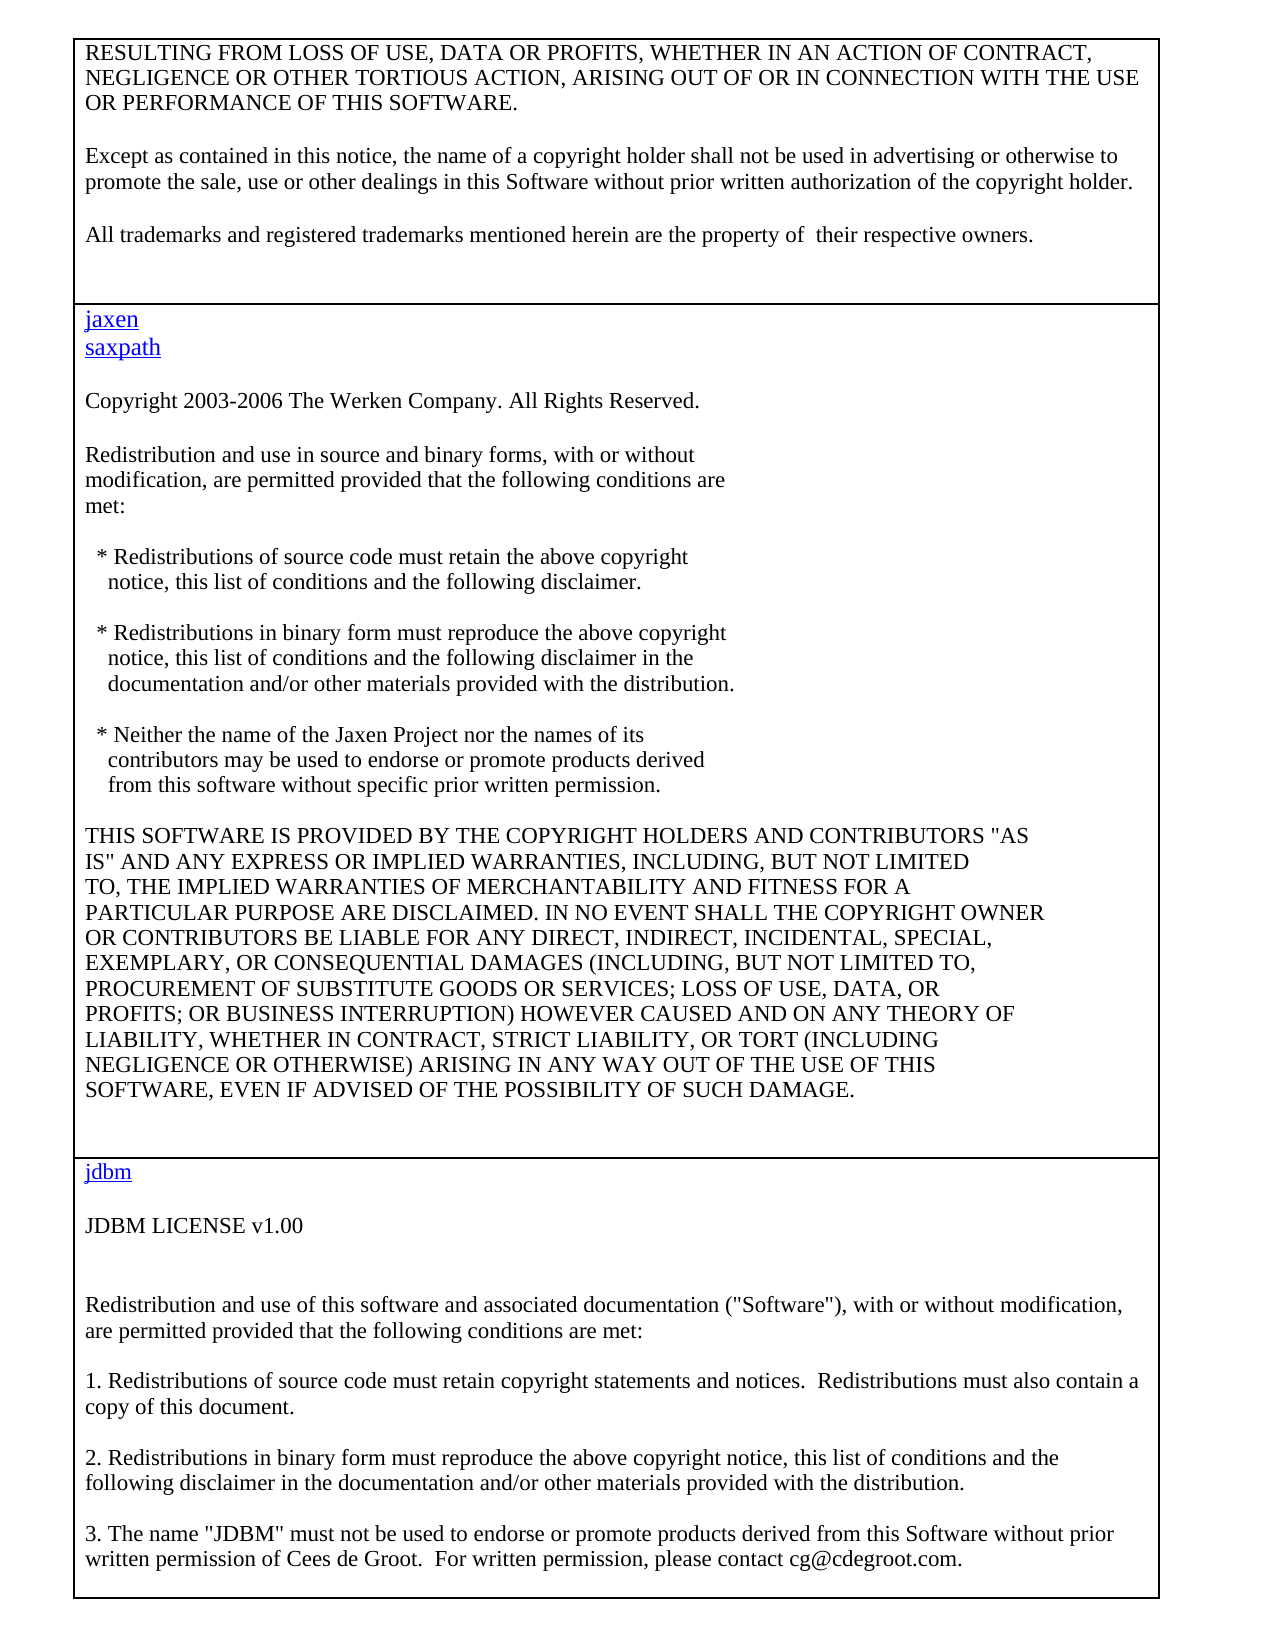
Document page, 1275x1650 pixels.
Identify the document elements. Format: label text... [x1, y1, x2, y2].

table_cell jdbm JDBM LICENSE v1.00 Redistribution and use of this software and associated documentation ("Software"), with or without modification, are permitted provided that the following conditions are met: 1. Redistributions of source code must retain copyright statements and notices. Redistributions must also contain a copy of this document. 2. Redistributions in binary form must reproduce the above copyright notice, this list of conditions and the following disclaimer in the documentation and/or other materials provided with the distribution. 3. The name "JDBM" must not be used to endorse or promote products derived from this Software without prior written permission of Cees de Groot. For written permission, please contact cg@cdegroot.com. [75, 1159, 1158, 1597]
table_cell jaxen saxpath Copyright 2003-2006 The Werken Company. All Rights Reserved. Redistribution and use in source and binary forms, with or without modification, are permitted provided that the following conditions are met: * Redistributions of source code must retain the above copyright notice, this list of conditions and the following disclaimer. * Redistributions in binary form must reproduce the above copyright notice, this list of conditions and the following disclaimer in the documentation and/or other materials provided with the distribution. * Neither the name of the Jaxen Project nor the names of its contributors may be used to endorse or promote products derived from this software without specific prior written permission. THIS SOFTWARE IS PROVIDED BY THE COPYRIGHT HOLDERS AND CONTRIBUTORS "AS IS" AND ANY EXPRESS OR IMPLIED WARRANTIES, INCLUDING, BUT NOT LIMITED TO, THE IMPLIED WARRANTIES OF MERCHANTABILITY AND FITNESS FOR A PARTICULAR PURPOSE ARE DISCLAIMED. IN NO EVENT SHALL THE COPYRIGHT OWNER OR CONTRIBUTORS BE LIABLE FOR ANY DIRECT, INDIRECT, INCIDENTAL, SPECIAL, EXEMPLARY, OR CONSEQUENTIAL DAMAGES (INCLUDING, BUT NOT LIMITED TO, PROCUREMENT OF SUBSTITUTE GOODS OR SERVICES; LOSS OF USE, DATA, OR PROFITS; OR BUSINESS INTERRUPTION) HOWEVER CAUSED AND ON ANY THEORY OF LIABILITY, WHETHER IN CONTRACT, STRICT LIABILITY, OR TORT (INCLUDING NEGLIGENCE OR OTHERWISE) ARISING IN ANY WAY OUT OF THE USE OF THIS SOFTWARE, EVEN IF ADVISED OF THE POSSIBILITY OF SUCH DAMAGE. [75, 305, 1158, 1157]
table_cell RESULTING FROM LOSS OF USE, DATA OR PROFITS, WHETHER IN AN ACTION OF CONTRACT, NEGLIGENCE OR OTHER TORTIOUS ACTION, ARISING OUT OF OR IN CONNECTION WITH THE USE OR PERFORMANCE OF THIS SOFTWARE. Except as contained in this notice, the name of a copyright holder shall not be used in advertising or otherwise to promote the sale, use or other dealings in this Software without prior written authorization of the copyright holder. All trademarks and registered trademarks mentioned herein are the property of their respective owners. [75, 40, 1158, 303]
